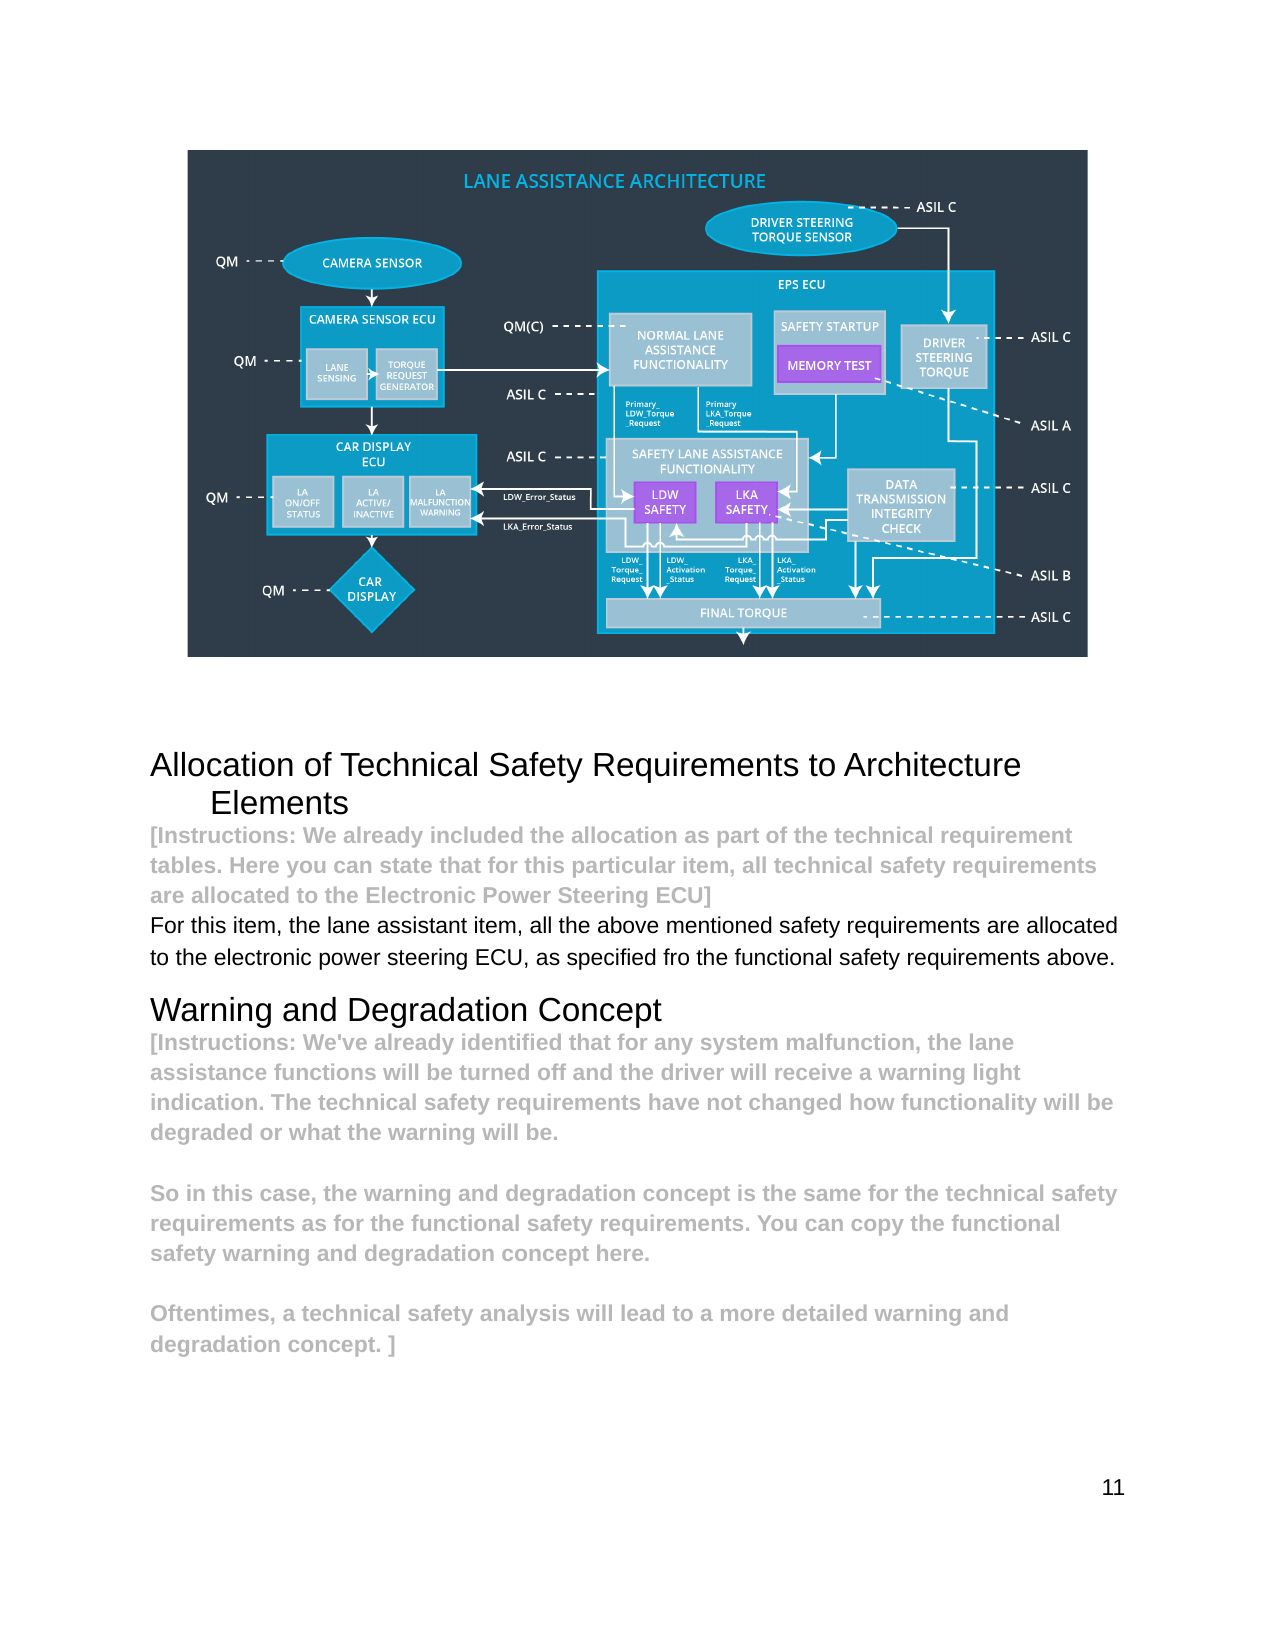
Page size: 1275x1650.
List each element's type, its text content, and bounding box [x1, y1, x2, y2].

text So in this case, the warning and degradation concept is the same for the technical safety requirements as for the functional safety requirements. You can copy the functional safety warning and degradation concept here. [150, 1179, 1125, 1266]
text [Instructions: We've already identified that for any system malfunction, the lane assistance functions will be turned off and the driver will receive a warning light indication. The technical safety requirements have not changed how functionality will be degraded or what the warning will be. [150, 1028, 1125, 1145]
subtitle Warning and Degradation Concept [150, 990, 1125, 1028]
subtitle Allocation of Technical Safety Requirements to Architecture Elements [150, 745, 1125, 822]
picture [187, 150, 1088, 657]
text Oftentimes, a technical safety analysis will lead to a more detailed warning and degradation concept. ] [150, 1300, 1125, 1357]
text [Instructions: We already included the allocation as part of the technical requirement tables. Here you can state that for this particular item, all technical safety requirements are allocated to the Electronic Power Steering ECU] [150, 822, 1125, 908]
text For this item, the lane assistant item, all the above mentioned safety requirements are allocated to the electronic power steering ECU, as specified fro the functional safety requirements above. [150, 912, 1125, 970]
